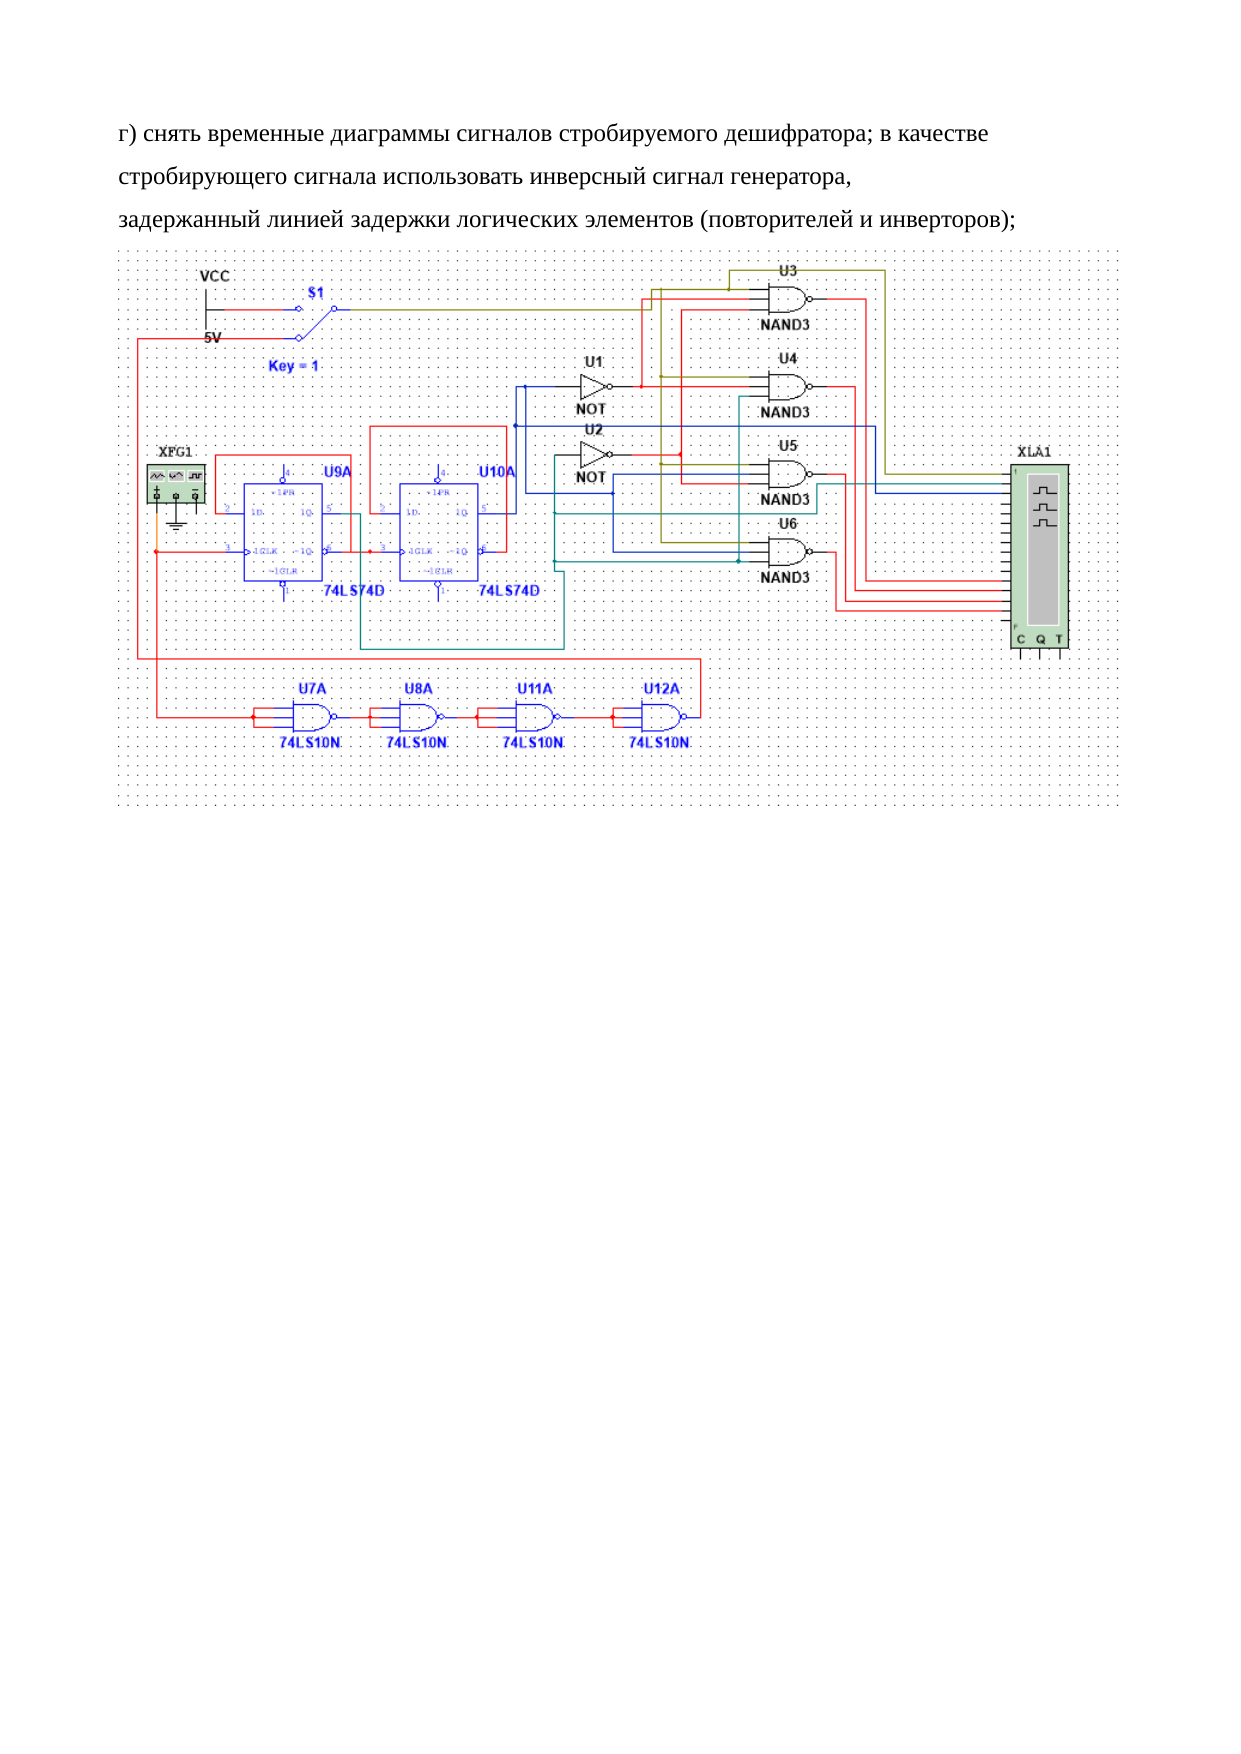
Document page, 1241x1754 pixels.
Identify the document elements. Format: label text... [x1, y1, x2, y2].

text г) снять временные диаграммы сигналов стробируемого дешифратора; в качестве стробирующего сигнала использовать инверсный сигнал генератора, [118, 118, 1122, 190]
text задержанный линией задержки логических элементов (повторителей и инверторов); [118, 204, 1122, 233]
picture [118, 247, 1123, 806]
